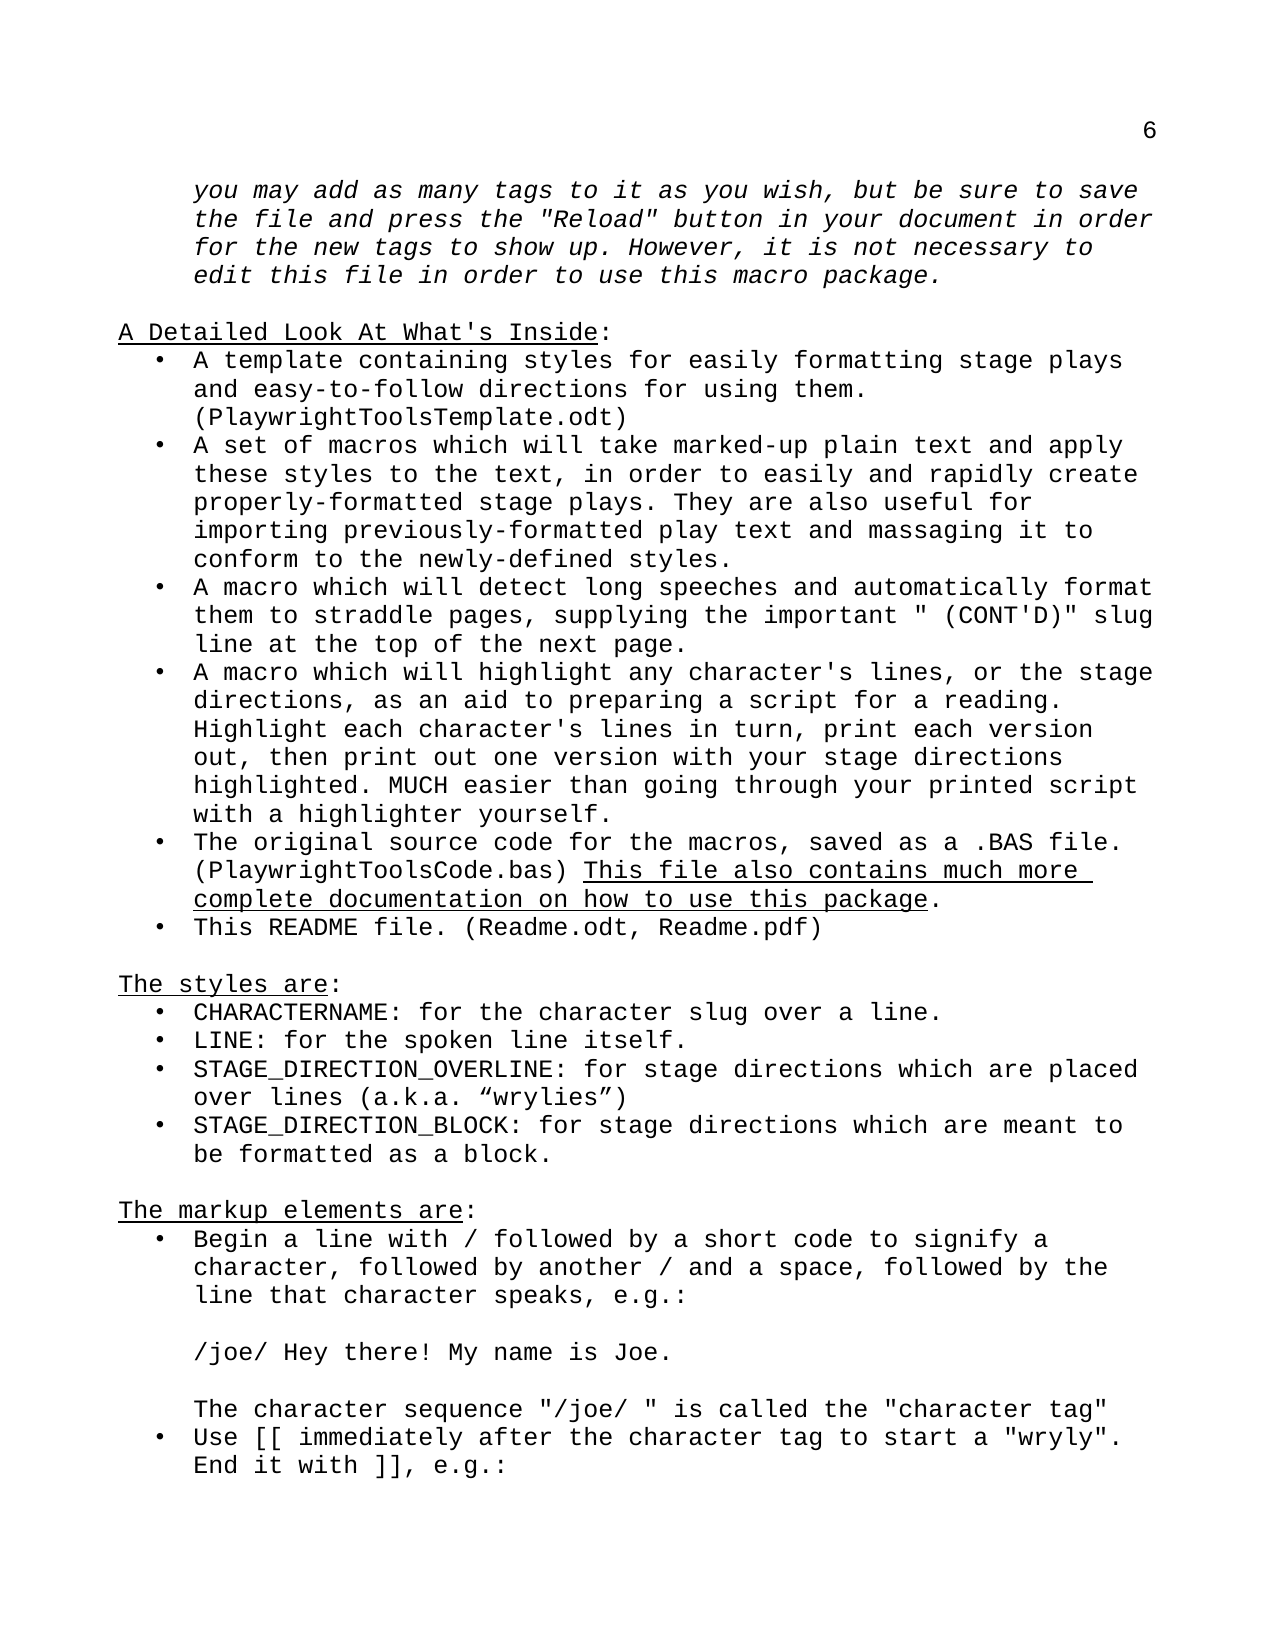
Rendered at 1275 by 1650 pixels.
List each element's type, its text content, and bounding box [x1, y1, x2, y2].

text The styles are: [118, 971, 1157, 1000]
text A Detailed Look At What's Inside: [118, 320, 1157, 348]
list STAGE_DIRECTION_OVERLINE: for stage directions which are placed over lines (a.k.a. “wrylies”) [156, 1056, 1157, 1113]
list STAGE_DIRECTION_BLOCK: for stage directions which are meant to be formatted as a block. [156, 1113, 1157, 1170]
list you may add as many tags to it as you wish, but be sure to save the file and press the "Reload" button in your document in order for the new tags to show up. However, it is not necessary to edit this file in order to use this macro package. [156, 178, 1157, 291]
text The markup elements are: [118, 1198, 1157, 1226]
list Begin a line with / followed by a short code to signify a character, followed by another / and a space, followed by the line that character speaks, e.g.: [156, 1226, 1157, 1311]
list CHARACTERNAME: for the character slug over a line. [156, 1000, 1157, 1028]
list A template containing styles for easily formatting stage plays and easy-to-follow directions for using them. (PlaywrightToolsTemplate.odt) [156, 348, 1157, 433]
list Use [[ immediately after the character tag to start a "wryly". End it with ]], e.g.: [156, 1425, 1157, 1510]
list A macro which will detect long speeches and automatically format them to straddle pages, supplying the important " (CONT'D)" slug line at the top of the next page. [156, 575, 1157, 660]
list A set of macros which will take marked-up plain text and apply these styles to the text, in order to easily and rapidly create properly-formatted stage plays. They are also useful for importing previously-formatted play text and massaging it to conform to the newly-defined styles. [156, 433, 1157, 575]
list /joe/ Hey there! My name is Joe. The character sequence "/joe/ " is called the "character tag" [156, 1311, 1157, 1425]
list A macro which will highlight any character's lines, or the stage directions, as an aid to preparing a script for a reading. Highlight each character's lines in turn, print each version out, then print out one version with your stage directions highlighted. MUCH easier than going through your printed script with a highlighter yourself. [156, 660, 1157, 830]
list The original source code for the macros, saved as a .BAS file. (PlaywrightToolsCode.bas) This file also contains much more complete documentation on how to use this package. [156, 830, 1157, 915]
list This README file. (Readme.odt, Readme.pdf) [156, 915, 1157, 943]
list LINE: for the spoken line itself. [156, 1028, 1157, 1056]
